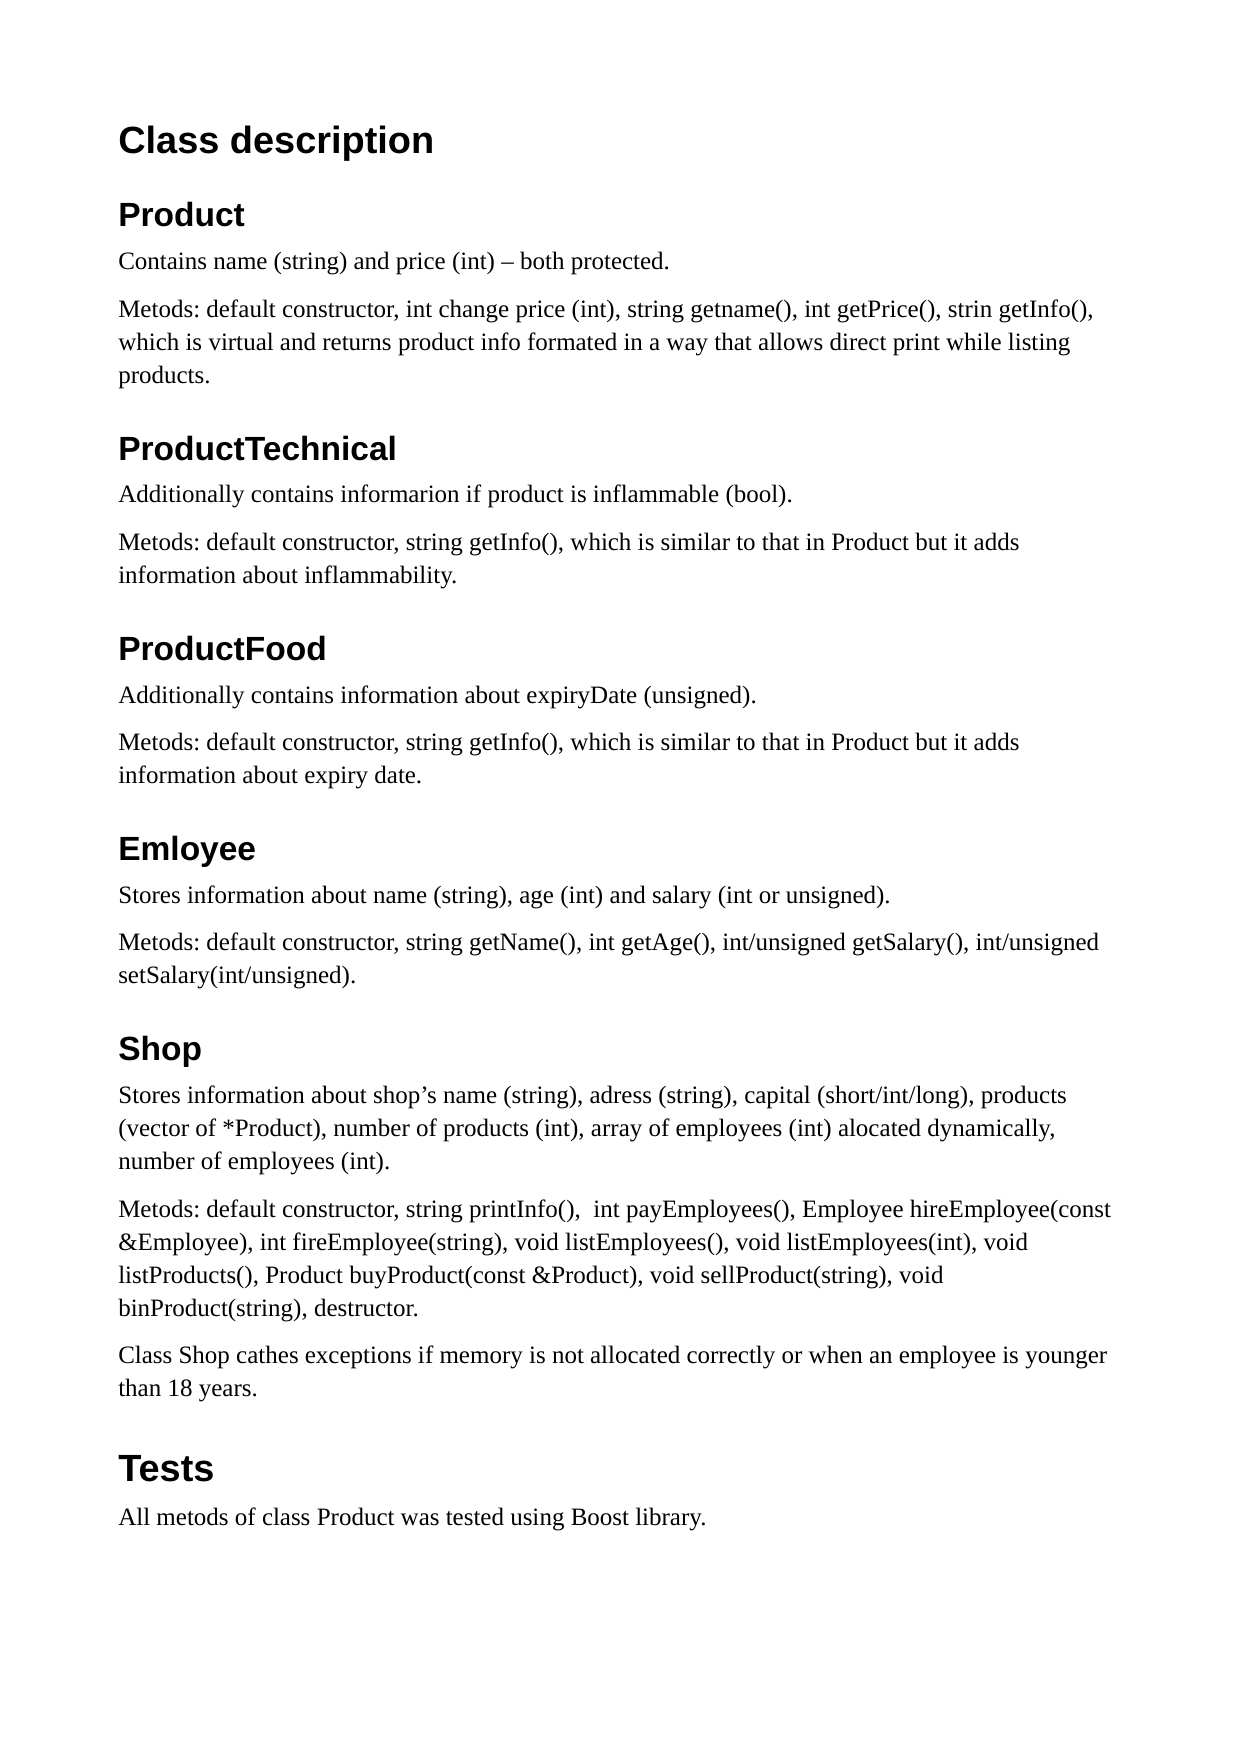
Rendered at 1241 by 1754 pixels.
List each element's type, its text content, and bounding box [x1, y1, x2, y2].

text Contains name (string) and price (int) – both protected. [118, 246, 1122, 275]
text Additionally contains information about expiryDate (unsigned). [118, 680, 1122, 708]
text Metods: default constructor, int change price (int), string getname(), int getPrice(), strin getInfo(), which is virtual and returns product info formated in a way that allows direct print while listing products. [118, 294, 1122, 389]
subtitle ProductFood [118, 628, 1122, 667]
text Metods: default constructor, string getName(), int getAge(), int/unsigned getSalary(), int/unsigned setSalary(int/unsigned). [118, 927, 1122, 989]
text Metods: default constructor, string printInfo(), int payEmployees(), Employee hireEmployee(const &Employee), int fireEmployee(string), void listEmployees(), void listEmployees(int), void listProducts(), Product buyProduct(const &Product), void sellProduct(string), void binProduct(string), destructor. [118, 1194, 1122, 1322]
text Metods: default constructor, string getInfo(), which is similar to that in Product but it adds information about inflammability. [118, 527, 1122, 589]
subtitle ProductTechnical [118, 428, 1122, 467]
subtitle Product [118, 195, 1122, 234]
subtitle Emloyee [118, 829, 1122, 867]
subtitle Tests [118, 1446, 1122, 1490]
text Class Shop cathes exceptions if memory is not allocated correctly or when an employee is younger than 18 years. [118, 1340, 1122, 1402]
subtitle Shop [118, 1029, 1122, 1068]
text All metods of class Product was tested using Boost library. [118, 1502, 1122, 1531]
text Stores information about name (string), age (int) and salary (int or unsigned). [118, 880, 1122, 909]
subtitle Class description [118, 118, 1122, 162]
text Metods: default constructor, string getInfo(), which is similar to that in Product but it adds information about expiry date. [118, 727, 1122, 789]
text Stores information about shop’s name (string), adress (string), capital (short/int/long), products (vector of *Product), number of products (int), array of employees (int) alocated dynamically, number of employees (int). [118, 1080, 1122, 1175]
text Additionally contains informarion if product is inflammable (bool). [118, 479, 1122, 508]
